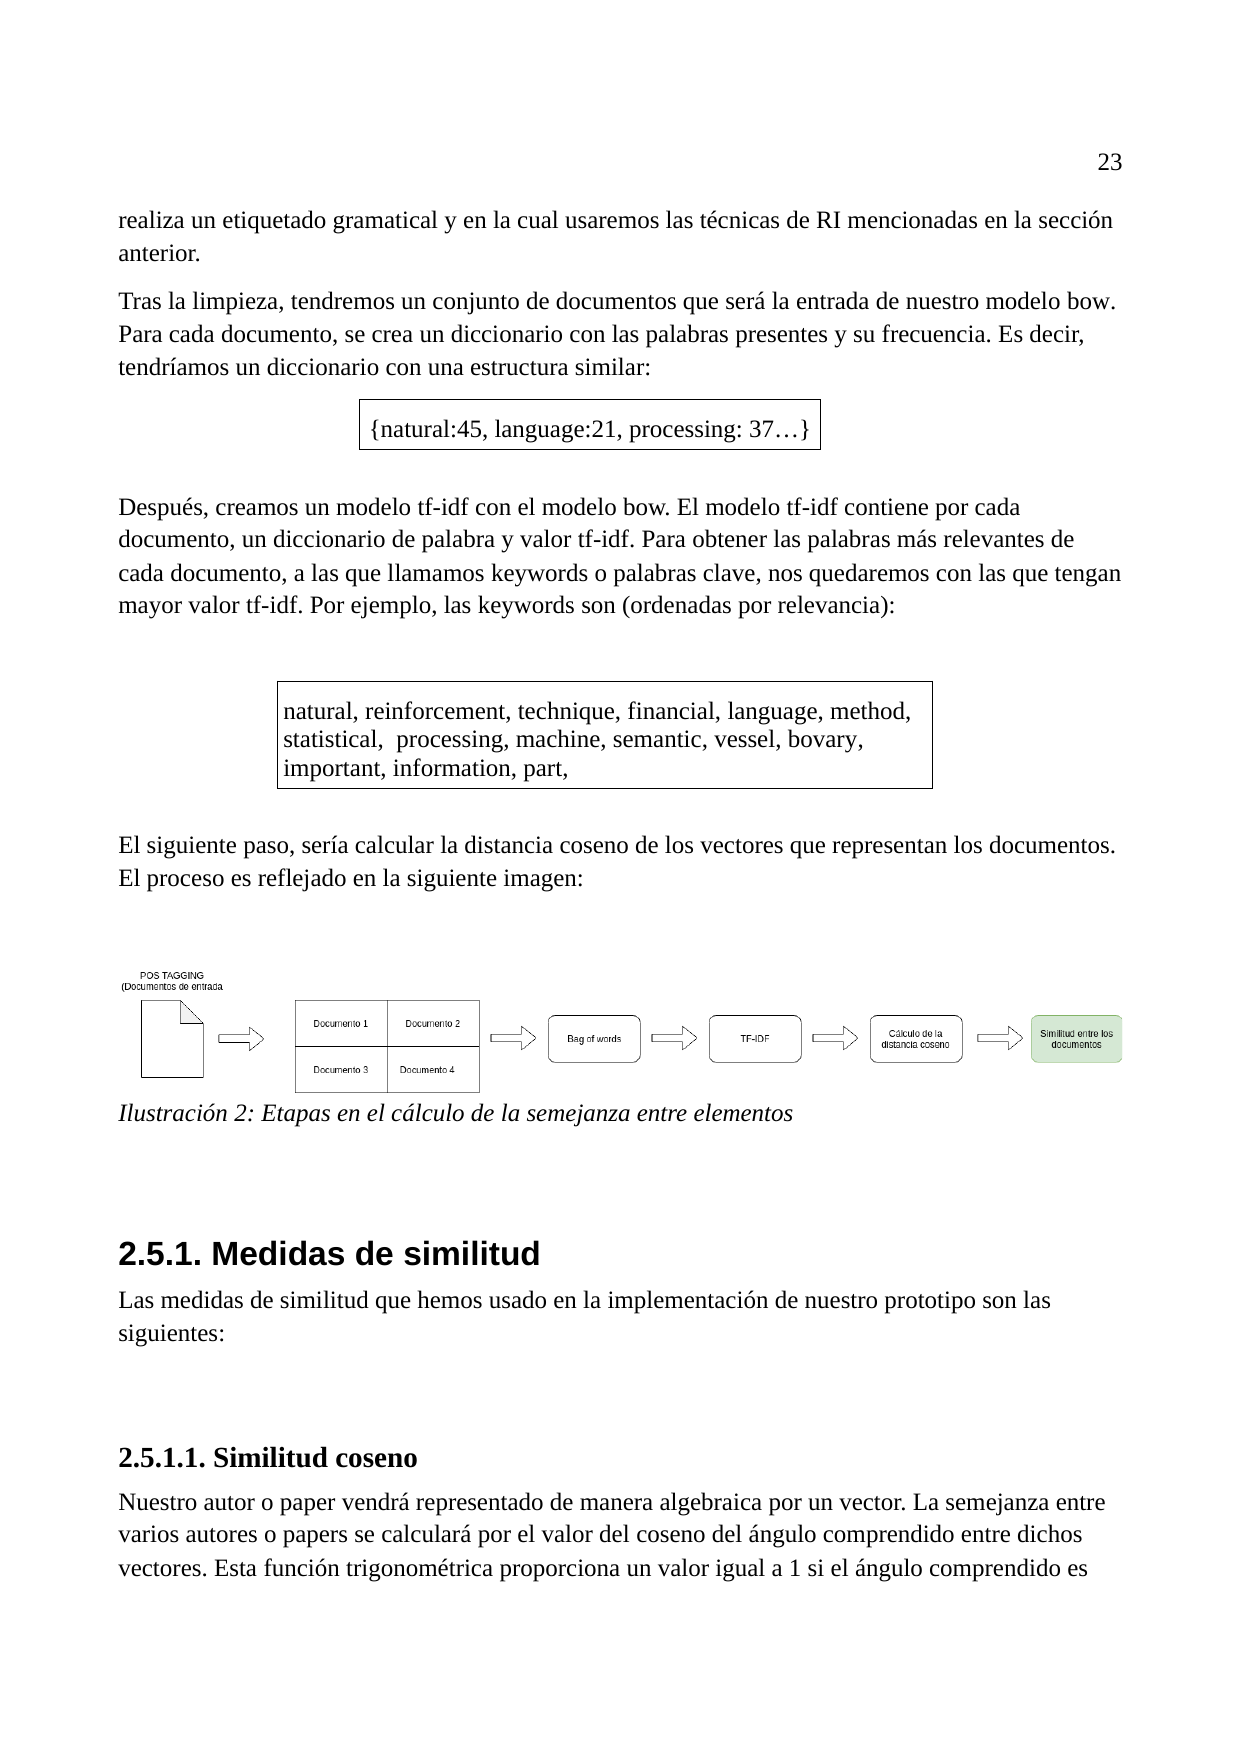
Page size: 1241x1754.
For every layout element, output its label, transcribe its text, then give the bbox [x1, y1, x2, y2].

table_header natural, reinforcement, technique, financial, language, method, statistical, processing, machine, semantic, vessel, bovary, important, information, part, [278, 682, 932, 788]
text Nuestro autor o paper vendrá representado de manera algebraica por un vector. La semejanza entre varios autores o papers se calculará por el valor del coseno del ángulo comprendido entre dichos vectores. Esta función trigonométrica proporciona un valor igual a 1 si el ángulo comprendido es [118, 1487, 1122, 1581]
subtitle 2.5.1. Medidas de similitud [118, 1233, 1122, 1272]
text Las medidas de similitud que hemos usado en la implementación de nuestro prototipo son las siguientes: [118, 1285, 1122, 1346]
table_header {natural:45, language:21, processing: 37…} [360, 400, 820, 449]
text Tras la limpieza, tendremos un conjunto de documentos que será la entrada de nuestro modelo bow. Para cada documento, se crea un diccionario con las palabras presentes y su frecuencia. Es decir, tendríamos un diccionario con una estructura similar: [118, 286, 1122, 381]
text Ilustración 2: Etapas en el cálculo de la semejanza entre elementos [118, 1093, 1122, 1127]
text Después, creamos un modelo tf-idf con el modelo bow. El modelo tf-idf contiene por cada documento, un diccionario de palabra y valor tf-idf. Para obtener las palabras más relevantes de cada documento, a las que llamamos keywords o palabras clave, nos quedaremos con las que tengan mayor valor tf-idf. Por ejemplo, las keywords son (ordenadas por relevancia): [118, 492, 1122, 619]
picture [118, 971, 1123, 1093]
text realiza un etiquetado gramatical y en la cual usaremos las técnicas de RI mencionadas en la sección anterior. [118, 205, 1122, 267]
subtitle 2.5.1.1. Similitud coseno [118, 1441, 1122, 1474]
text El siguiente paso, sería calcular la distancia coseno de los vectores que representan los documentos. El proceso es reflejado en la siguiente imagen: [118, 830, 1122, 892]
